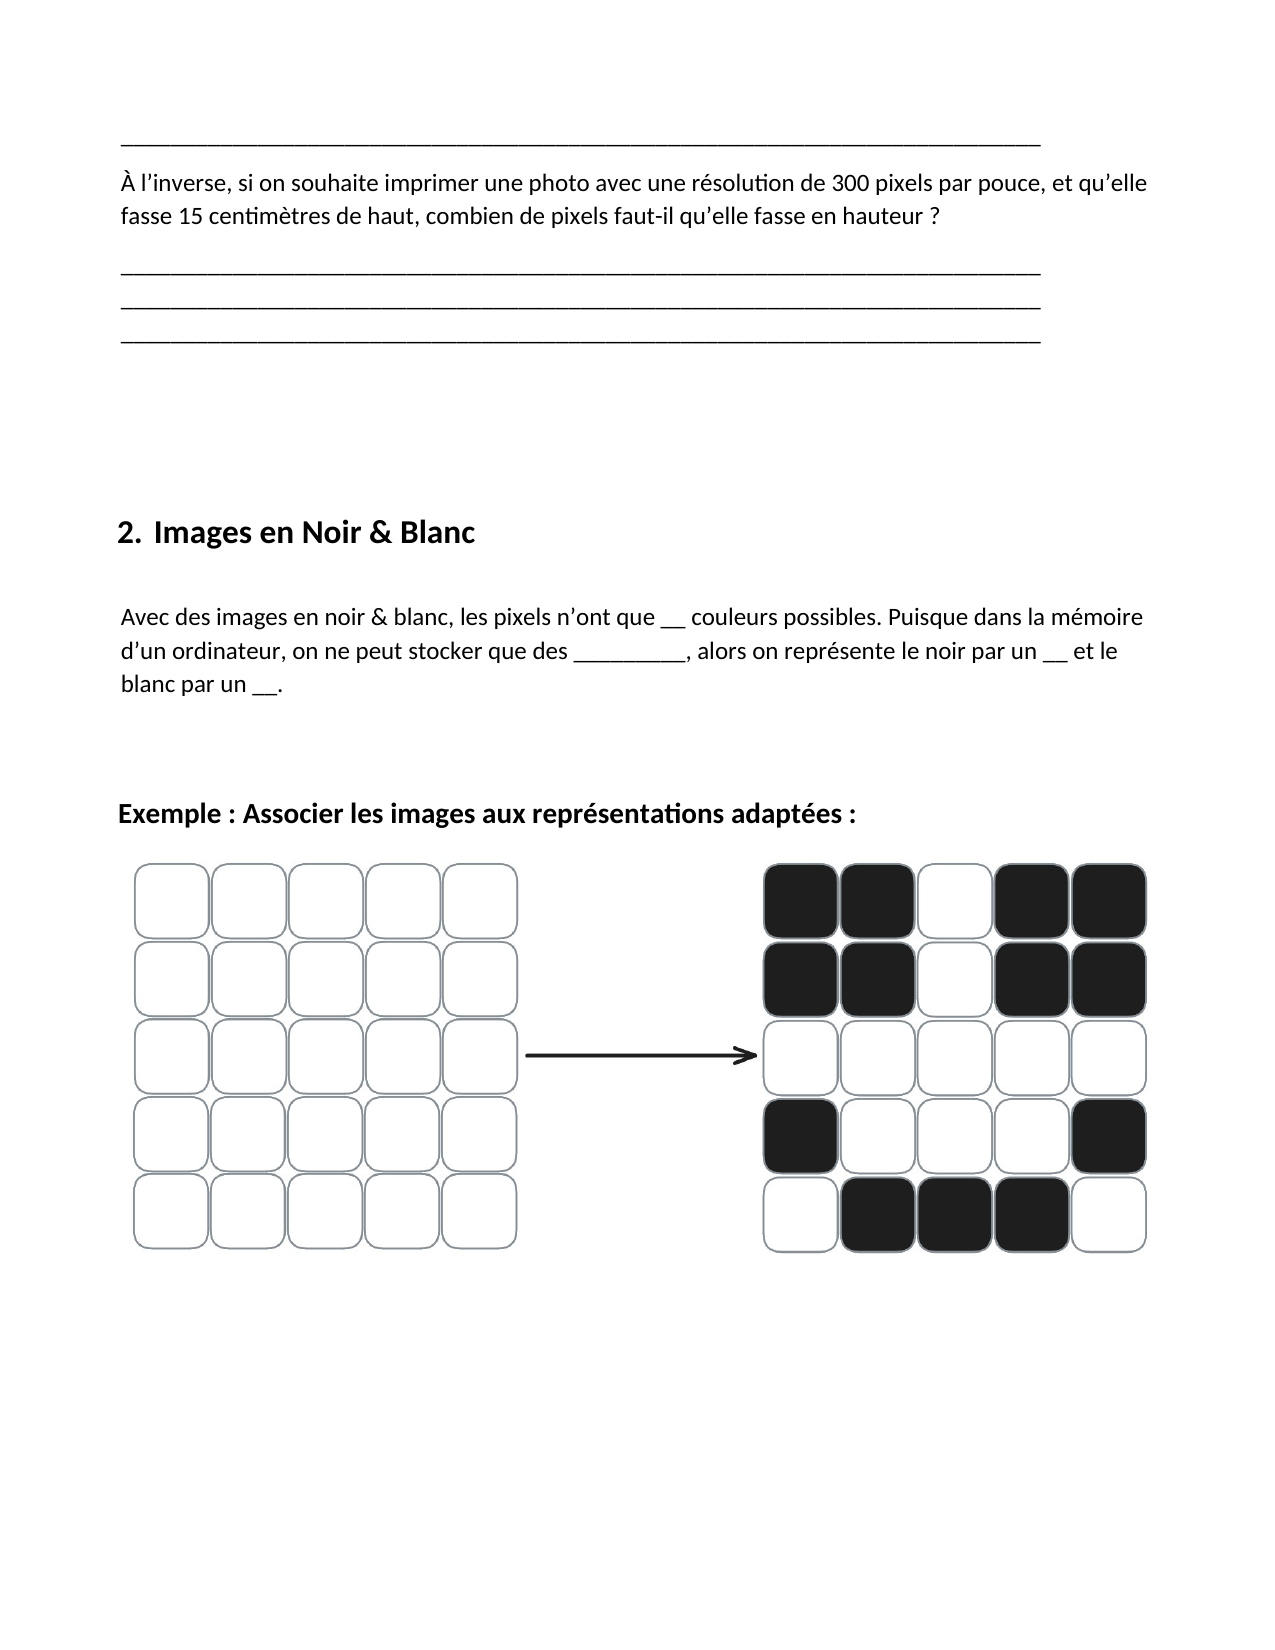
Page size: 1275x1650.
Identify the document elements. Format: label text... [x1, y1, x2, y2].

text À l’inverse, si on souhaite imprimer une photo avec une résolution de 300 pixels par pouce, et qu’elle fasse 15 centimètres de haut, combien de pixels faut-il qu’elle fasse en hauteur ? [121, 167, 1156, 231]
text __________________________________________________________________________ [121, 119, 1156, 149]
text Avec des images en noir & blanc, les pixels n’ont que __ couleurs possibles. Puisque dans la mémoire d’un ordinateur, on ne peut stocker que des _________, alors on représente le noir par un __ et le blanc par un __. [121, 602, 1156, 699]
text Exemple : Associer les images aux représentations adaptées : [118, 795, 1156, 831]
subtitle Images en Noir & Blanc [117, 511, 1156, 552]
text __________________________________________________________________________ [121, 316, 1156, 346]
text __________________________________________________________________________ [121, 248, 1156, 279]
text __________________________________________________________________________ [121, 282, 1156, 313]
